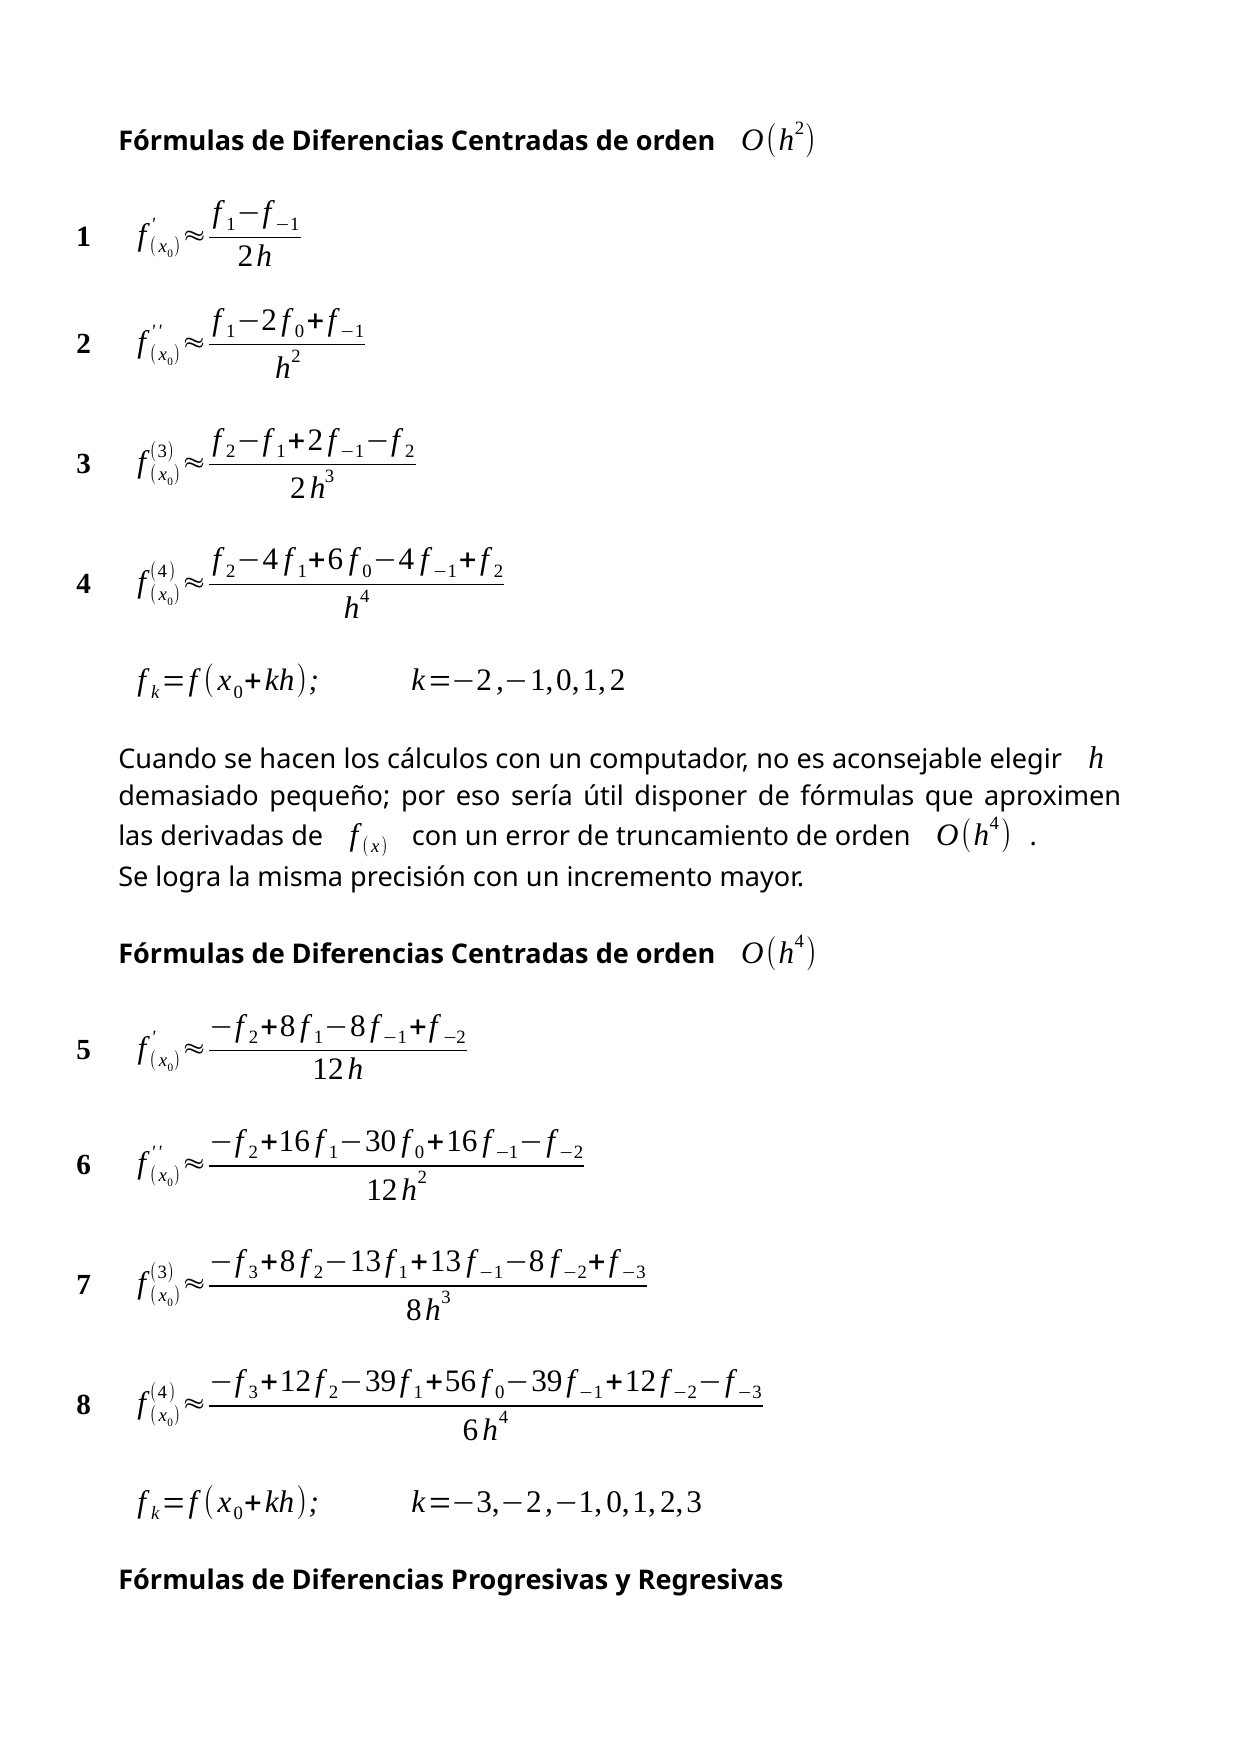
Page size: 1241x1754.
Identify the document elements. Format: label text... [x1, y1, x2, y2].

text Fórmulas de Diferencias Centradas de orden [118, 931, 1122, 972]
text Se logra la misma precisión con un incremento mayor. [118, 858, 1122, 894]
text Cuando se hacen los cálculos con un computador, no es aconsejable elegir demasiado pequeño; por eso sería útil disponer de fórmulas que aproximen las derivadas de con un error de truncamiento de orden . [118, 739, 1122, 858]
text Fórmulas de Diferencias Progresivas y Regresivas [118, 1561, 1122, 1598]
text Fórmulas de Diferencias Centradas de orden [118, 118, 1122, 158]
